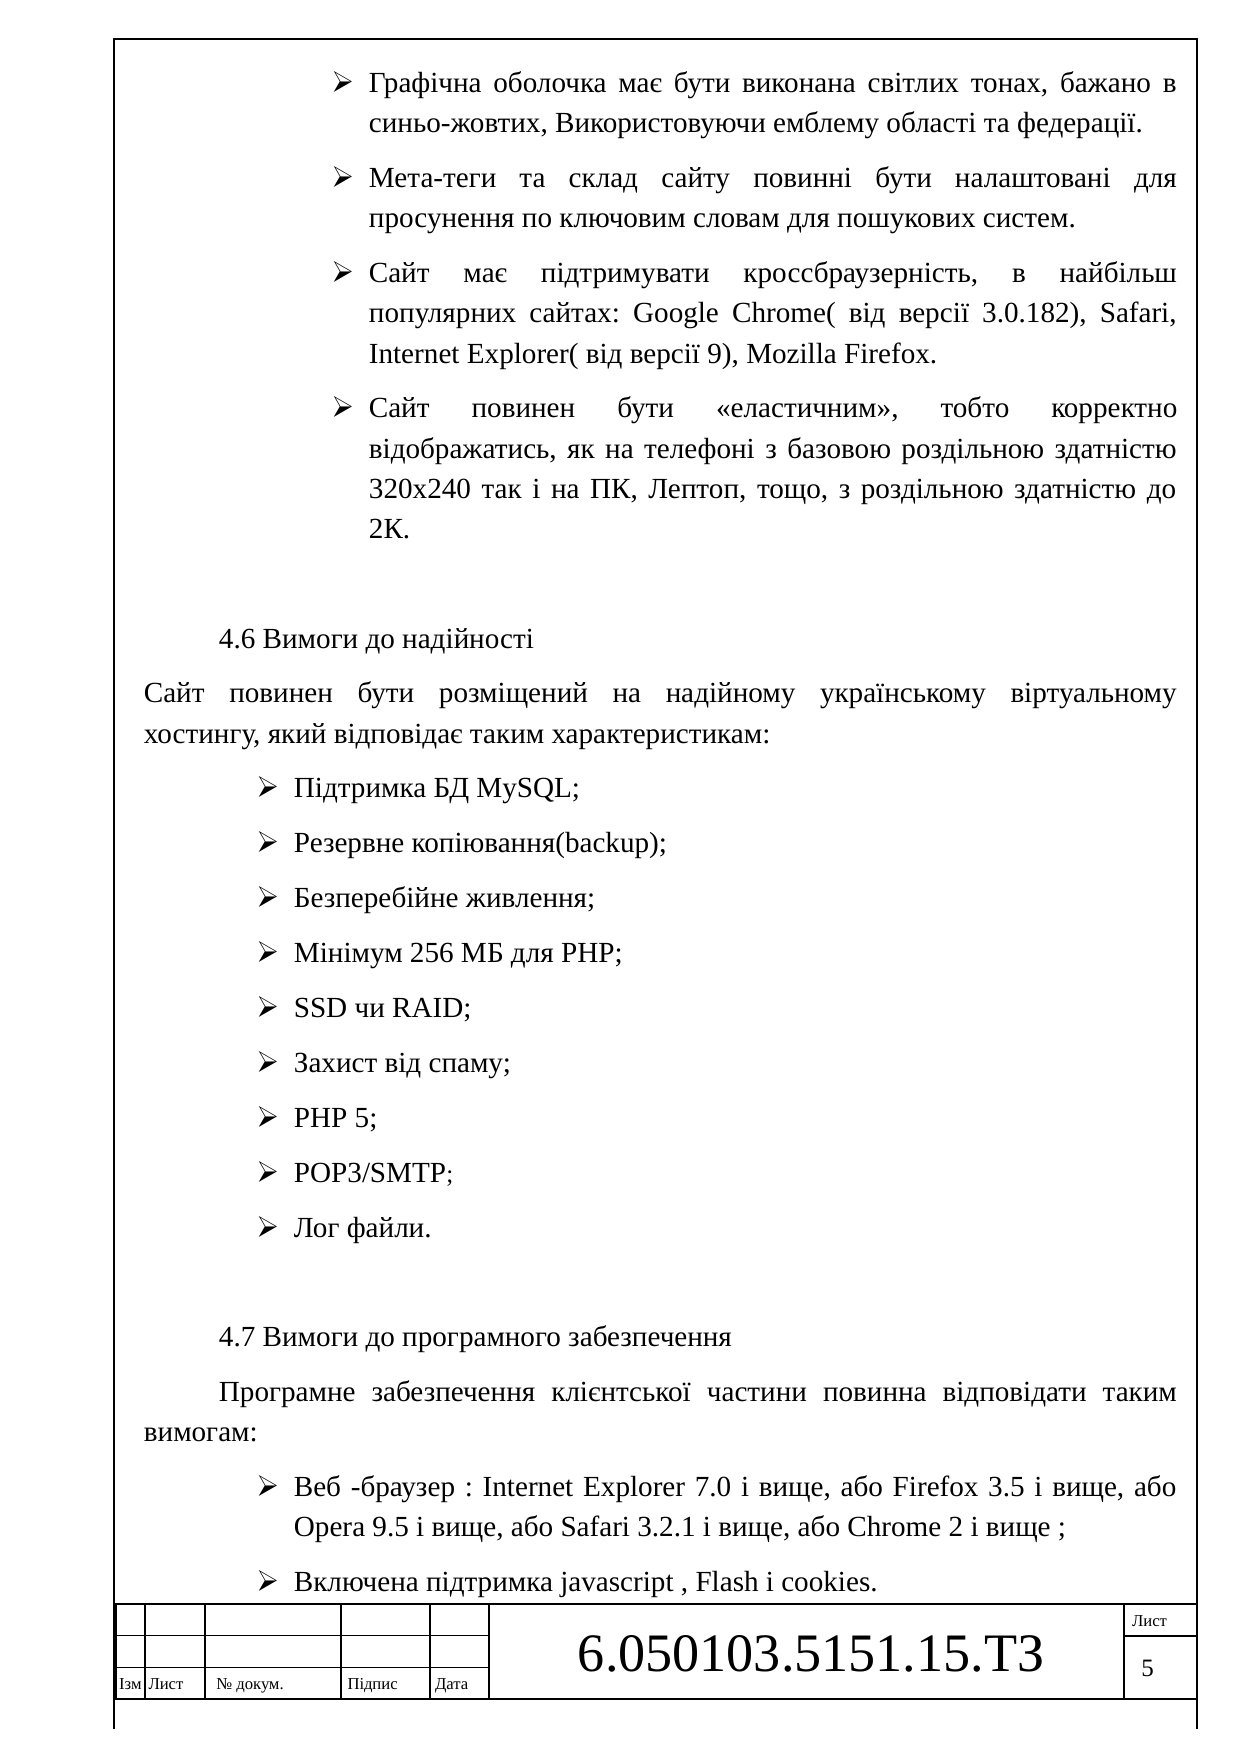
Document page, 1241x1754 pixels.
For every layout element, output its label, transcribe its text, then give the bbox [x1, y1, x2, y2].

text 4.6 Вимоги до надійності [144, 621, 1178, 654]
list POP3/SMTP; [256, 1155, 1178, 1188]
list SSD чи RAID; [256, 990, 1178, 1024]
list Безперебійне живлення; [256, 880, 1178, 914]
text Сайт повинен бути розміщений на надійному українському віртуальному хостингу, який відповідає таким характеристикам: [144, 676, 1178, 749]
list Сайт повинен бути «еластичним», тобто корректно відображатись, як на телефоні з базовою роздільною здатністю 320х240 так і на ПК, Лептоп, тощо, з роздільною здатністю до 2К. [331, 391, 1178, 545]
list Сайт має підтримувати кроссбраузерність, в найбільш популярних сайтах: Google Chrome( від версії 3.0.182), Safari, Internet Explorer( від версії 9), Mozilla Firefox. [331, 255, 1178, 369]
list Підтримка БД MySQL; [256, 771, 1178, 804]
list Лог файли. [256, 1210, 1178, 1243]
list Резервне копіювання(backup); [256, 826, 1178, 859]
list Включена підтримка javascript , Flash і cookies. [256, 1564, 1178, 1598]
list Мінімум 256 МБ для PHP; [256, 935, 1178, 969]
text 4.7 Вимоги до програмного забезпечення [144, 1319, 1178, 1353]
list Веб -браузер : Internet Explorer 7.0 і вище, або Firefox 3.5 і вище, або Opera 9.5 і вище, або Safari 3.2.1 і вище, або Chrome 2 і вище ; [256, 1469, 1178, 1543]
list Графічна оболочка має бути виконана світлих тонах, бажано в синьо-жовтих, Використовуючи емблему області та федерації. [331, 65, 1178, 139]
list РНР 5; [256, 1100, 1178, 1134]
list Мета-теги та склад сайту повинні бути налаштовані для просунення по ключовим словам для пошукових систем. [331, 160, 1178, 234]
list Захист від спаму; [256, 1045, 1178, 1079]
text Програмне забезпечення клієнтської частини повинна відповідати таким вимогам: [144, 1374, 1178, 1448]
